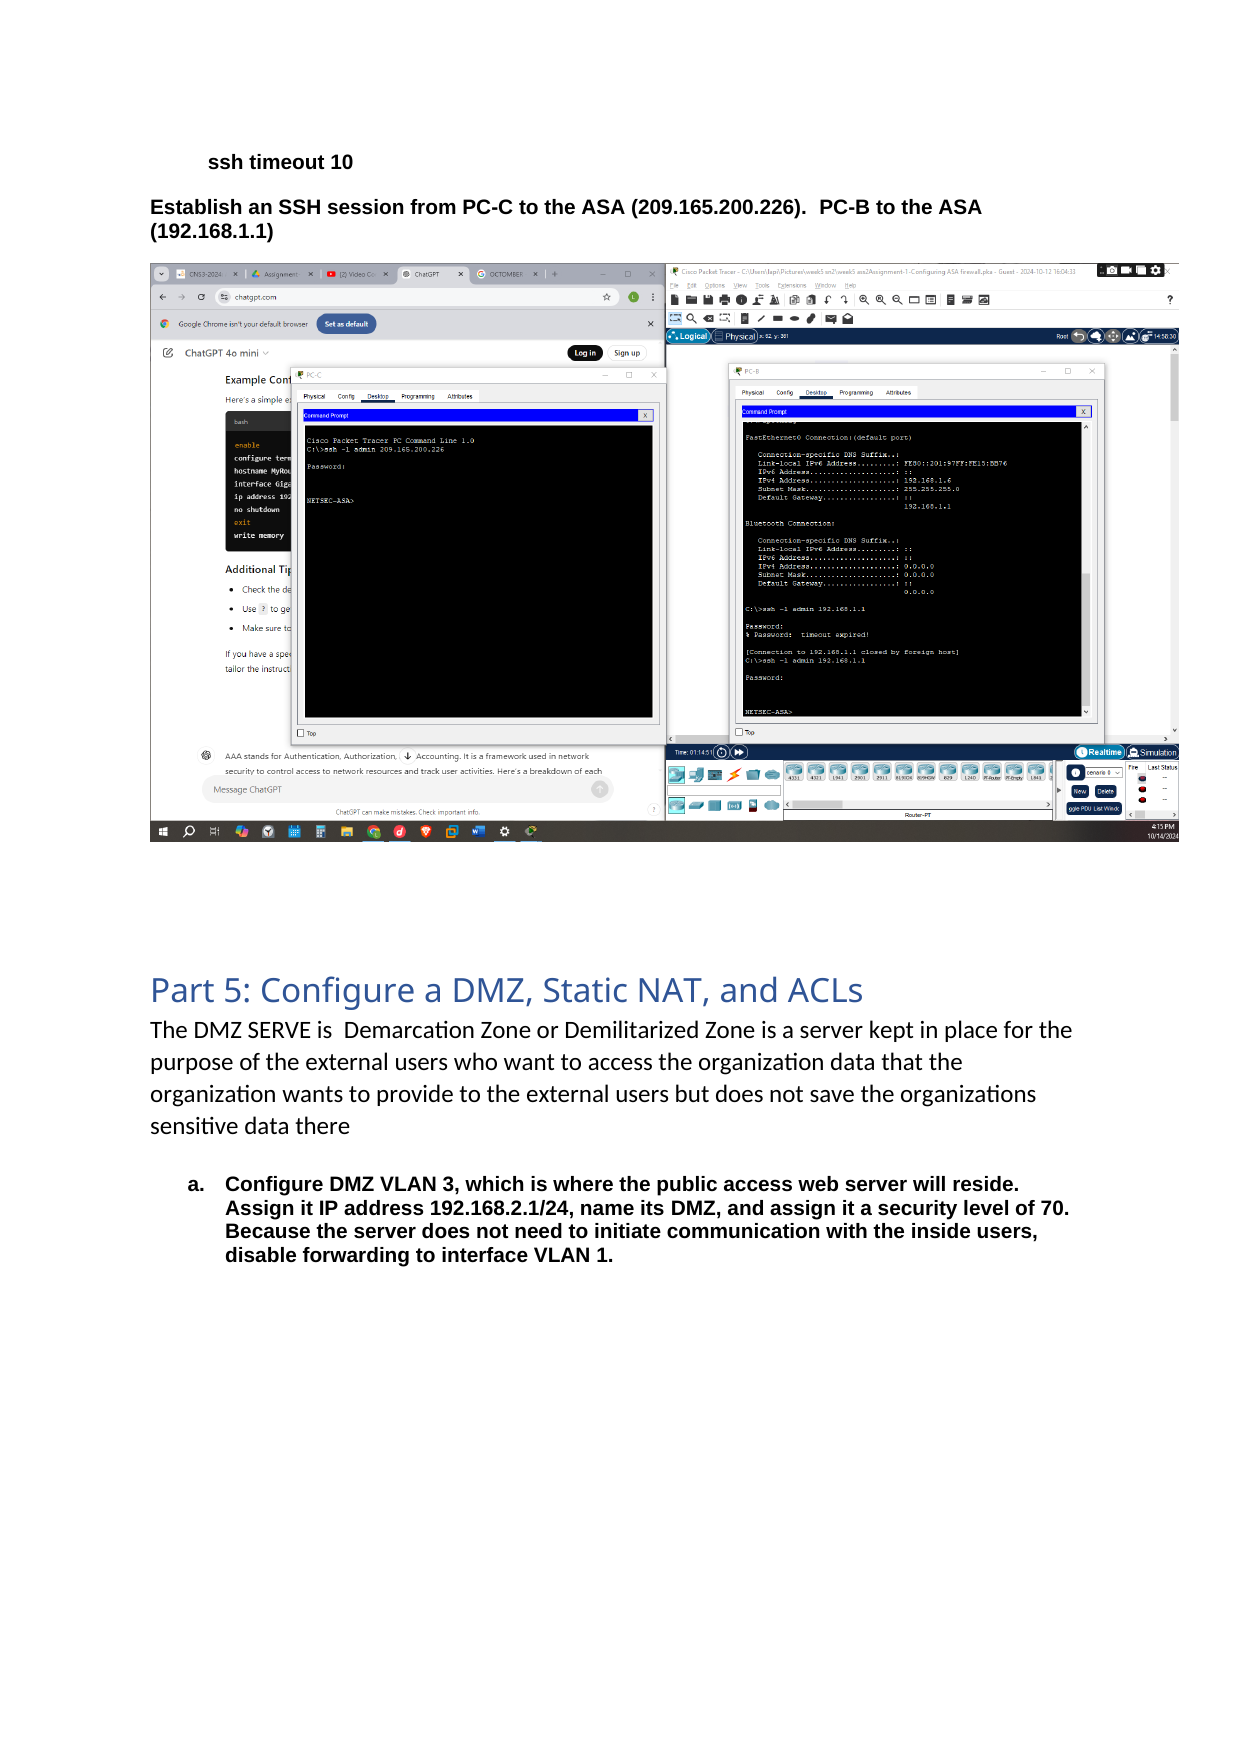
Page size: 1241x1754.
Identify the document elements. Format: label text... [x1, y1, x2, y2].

text ssh timeout 10 [150, 150, 1090, 174]
text The DMZ SERVE is Demarcation Zone or Demilitarized Zone is a server kept in place for the purpose of the external users who want to access the organization data that the organization wants to provide to the external users but does not save the organizations sensitive data there [150, 1014, 1090, 1141]
subtitle Part 5: Configure a DMZ, Static NAT, and ACLs [150, 967, 1090, 1012]
list Configure DMZ VLAN 3, which is where the public access web server will reside. Assign it IP address 192.168.2.1/24, name its DMZ, and assign it a security level of 70. Because the server does not need to initiate communication with the inside users, disable forwarding to interface VLAN 1. [187, 1171, 1090, 1267]
text Establish an SSH session from PC-C to the ASA (209.165.200.226). PC-B to the ASA (192.168.1.1) [150, 195, 1090, 243]
